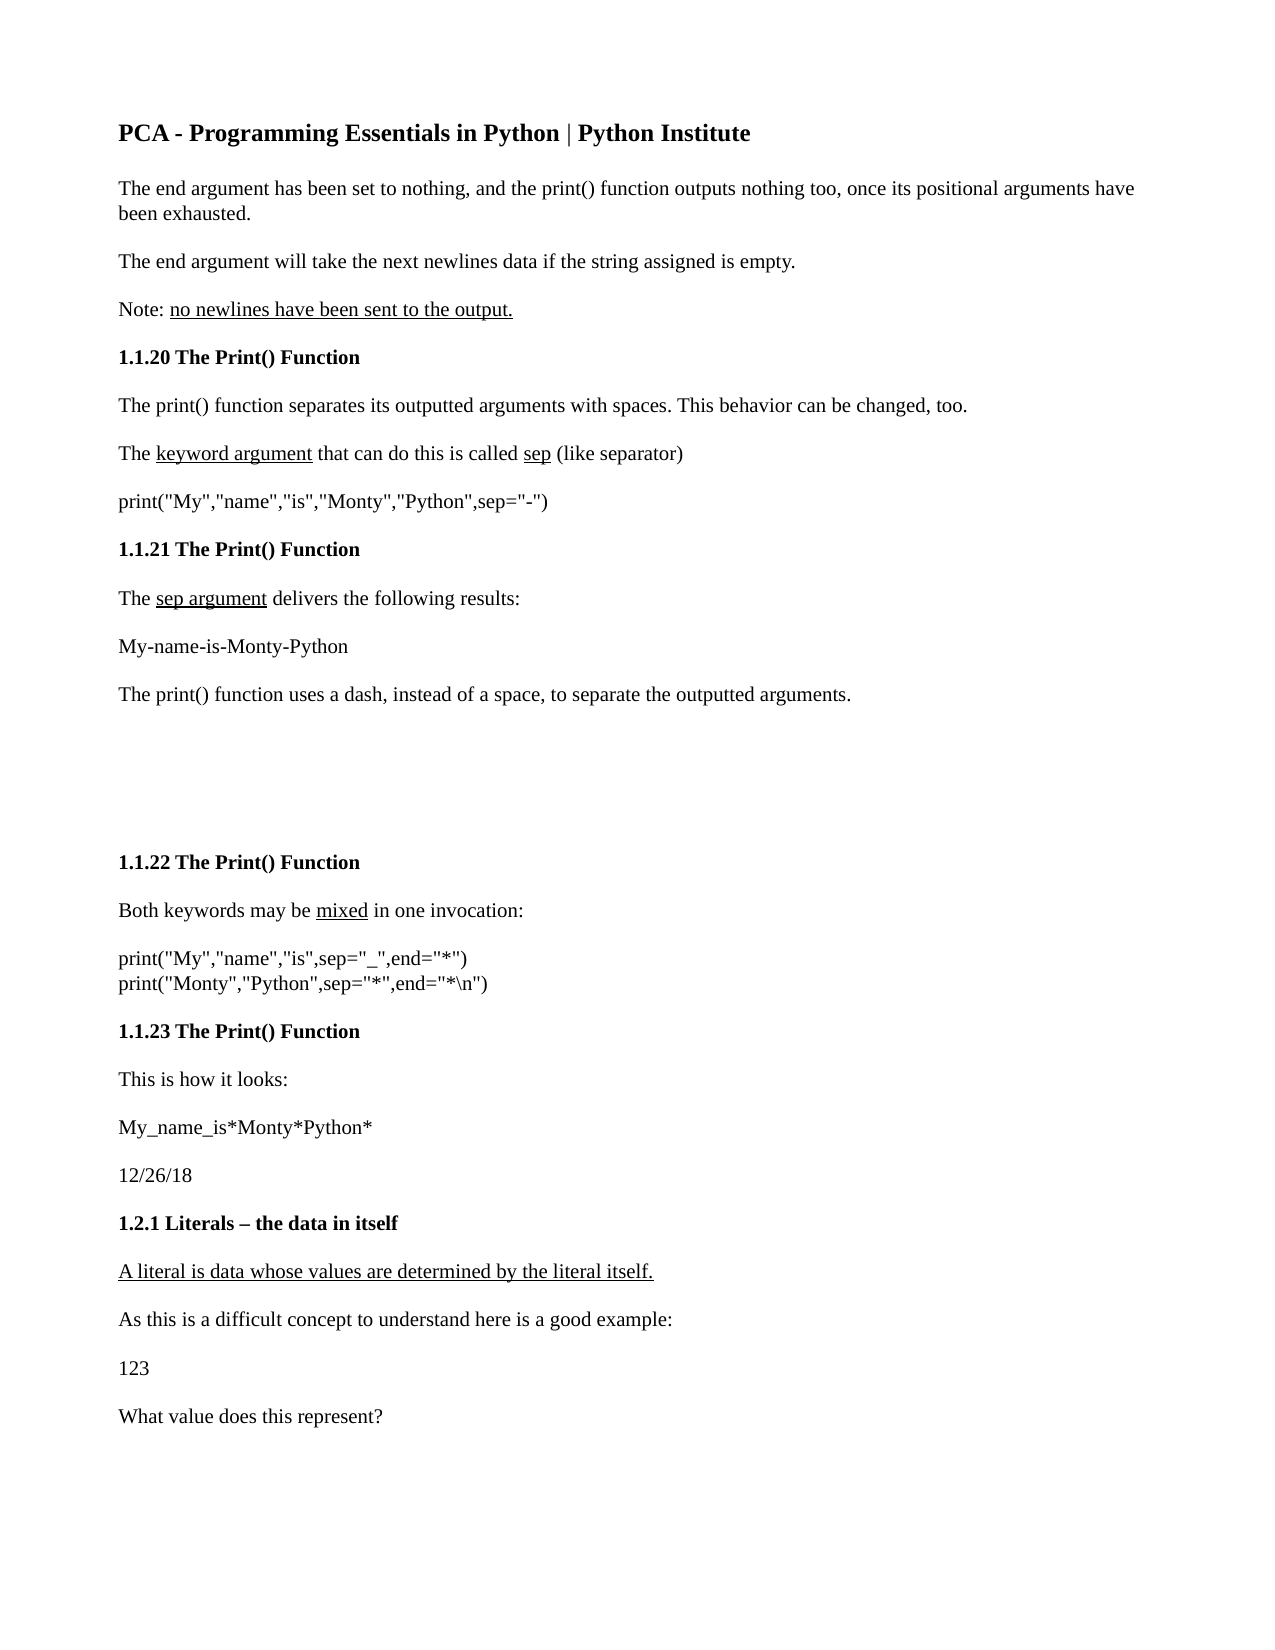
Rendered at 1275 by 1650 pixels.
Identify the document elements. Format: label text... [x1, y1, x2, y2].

text 12/26/18 [118, 1163, 1157, 1187]
text 1.1.20 The Print() Function [118, 345, 1157, 369]
text My_name_is*Monty*Python* [118, 1115, 1157, 1139]
text My-name-is-Monty-Python [118, 633, 1157, 658]
text The sep argument delivers the following results: [118, 585, 1157, 609]
text 1.1.22 The Print() Function [118, 850, 1157, 874]
text The keyword argument that can do this is called sep (like separator) [118, 441, 1157, 465]
text 1.1.21 The Print() Function [118, 537, 1157, 561]
text print("My","name","is",sep="_",end="*") [118, 946, 1157, 970]
text 1.2.1 Literals – the data in itself [118, 1211, 1157, 1235]
text Both keywords may be mixed in one invocation: [118, 898, 1157, 922]
text 1.1.23 The Print() Function [118, 1018, 1157, 1043]
text print("Monty","Python",sep="*",end="*\n") [118, 970, 1157, 994]
text A literal is data whose values are determined by the literal itself. [118, 1259, 1157, 1283]
text The print() function uses a dash, instead of a space, to separate the outputted arguments. [118, 682, 1157, 706]
text Note: no newlines have been sent to the output. [118, 297, 1157, 321]
text The end argument has been set to nothing, and the print() function outputs nothing too, once its positional arguments have been exhausted. [118, 176, 1157, 224]
text This is how it looks: [118, 1067, 1157, 1091]
text As this is a difficult concept to understand here is a good example: [118, 1307, 1157, 1331]
text The end argument will take the next newlines data if the string assigned is empty. [118, 248, 1157, 273]
text The print() function separates its outputted arguments with spaces. This behavior can be changed, too. [118, 393, 1157, 417]
text print("My","name","is","Monty","Python",sep="-") [118, 489, 1157, 513]
text 123 [118, 1355, 1157, 1379]
text What value does this represent? [118, 1403, 1157, 1428]
